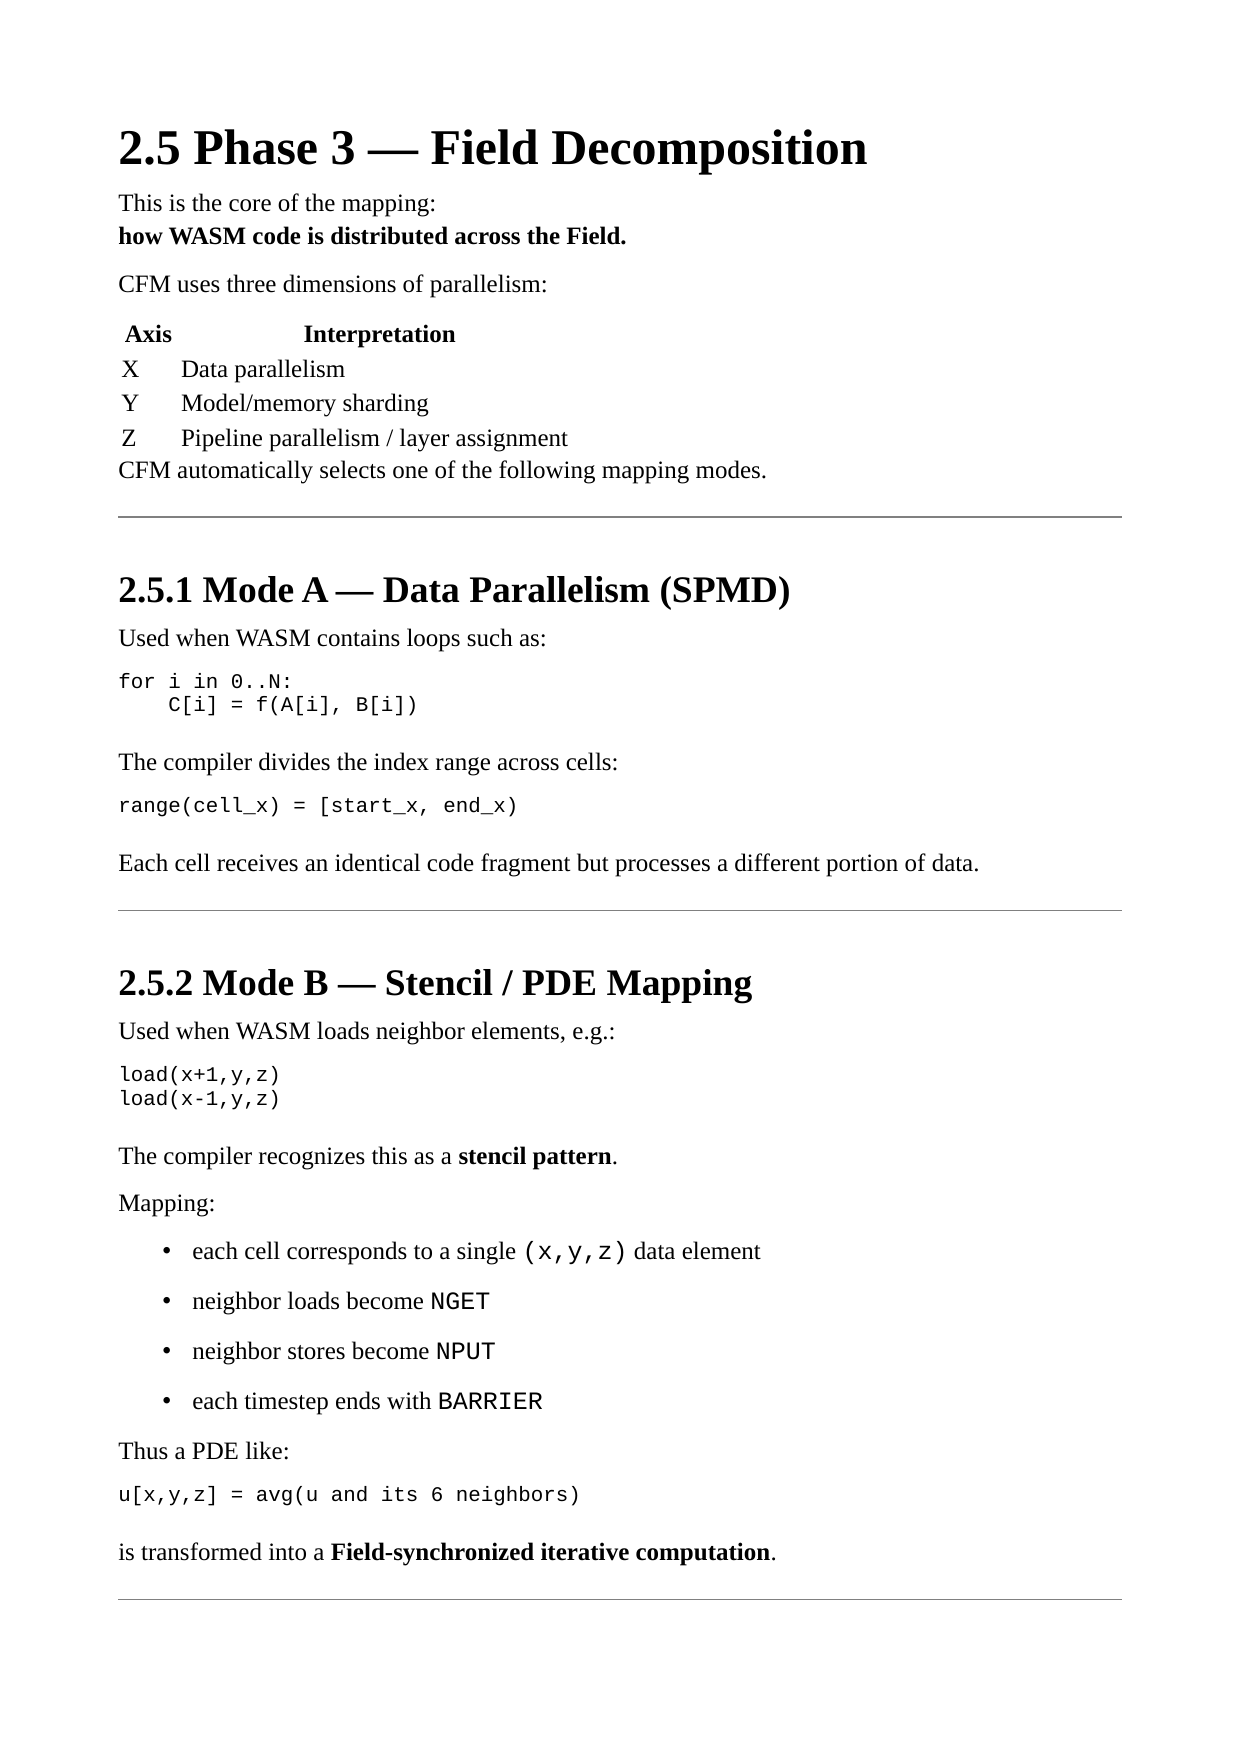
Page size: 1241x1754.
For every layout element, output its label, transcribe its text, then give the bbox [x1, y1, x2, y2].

table_cell Z [118, 420, 178, 455]
table_header Interpretation [178, 316, 581, 351]
text is transformed into a Field-synchronized iterative computation. [118, 1537, 1122, 1566]
text The compiler recognizes this as a stencil pattern. [118, 1141, 1122, 1169]
list each cell corresponds to a single (x,y,z) data element [162, 1236, 1122, 1267]
subtitle 2.5 Phase 3 — Field Decomposition [118, 118, 1122, 176]
table_header Axis [118, 316, 178, 351]
text C[i] = f(A[i], B[i]) [118, 694, 1122, 718]
text The compiler divides the index range across cells: [118, 747, 1122, 776]
table_cell Y [118, 386, 178, 420]
text This is the core of the mapping: how WASM code is distributed across the Field. [118, 188, 1122, 250]
text Each cell receives an identical code fragment but processes a different portion of data. [118, 848, 1122, 877]
text load(x+1,y,z) [118, 1064, 1122, 1088]
subtitle 2.5.1 Mode A — Data Parallelism (SPMD) [118, 567, 1122, 611]
text Used when WASM loads neighbor elements, e.g.: [118, 1016, 1122, 1045]
list neighbor loads become NGET [162, 1286, 1122, 1317]
text range(cell_x) = [start_x, end_x) [118, 795, 1122, 819]
text CFM automatically selects one of the following mapping modes. [118, 455, 1122, 483]
table_cell X [118, 351, 178, 386]
table_cell Pipeline parallelism / layer assignment [178, 420, 581, 455]
text Thus a PDE like: [118, 1436, 1122, 1465]
subtitle 2.5.2 Mode B — Stencil / PDE Mapping [118, 961, 1122, 1004]
text for i in 0..N: [118, 671, 1122, 694]
table_cell Model/memory sharding [178, 386, 581, 420]
list neighbor stores become NPUT [162, 1336, 1122, 1367]
text Used when WASM contains loops such as: [118, 623, 1122, 652]
table_cell Data parallelism [178, 351, 581, 386]
text u[x,y,z] = avg(u and its 6 neighbors) [118, 1484, 1122, 1507]
list each timestep ends with BARRIER [162, 1386, 1122, 1417]
text load(x-1,y,z) [118, 1088, 1122, 1111]
text Mapping: [118, 1188, 1122, 1217]
text CFM uses three dimensions of parallelism: [118, 269, 1122, 297]
